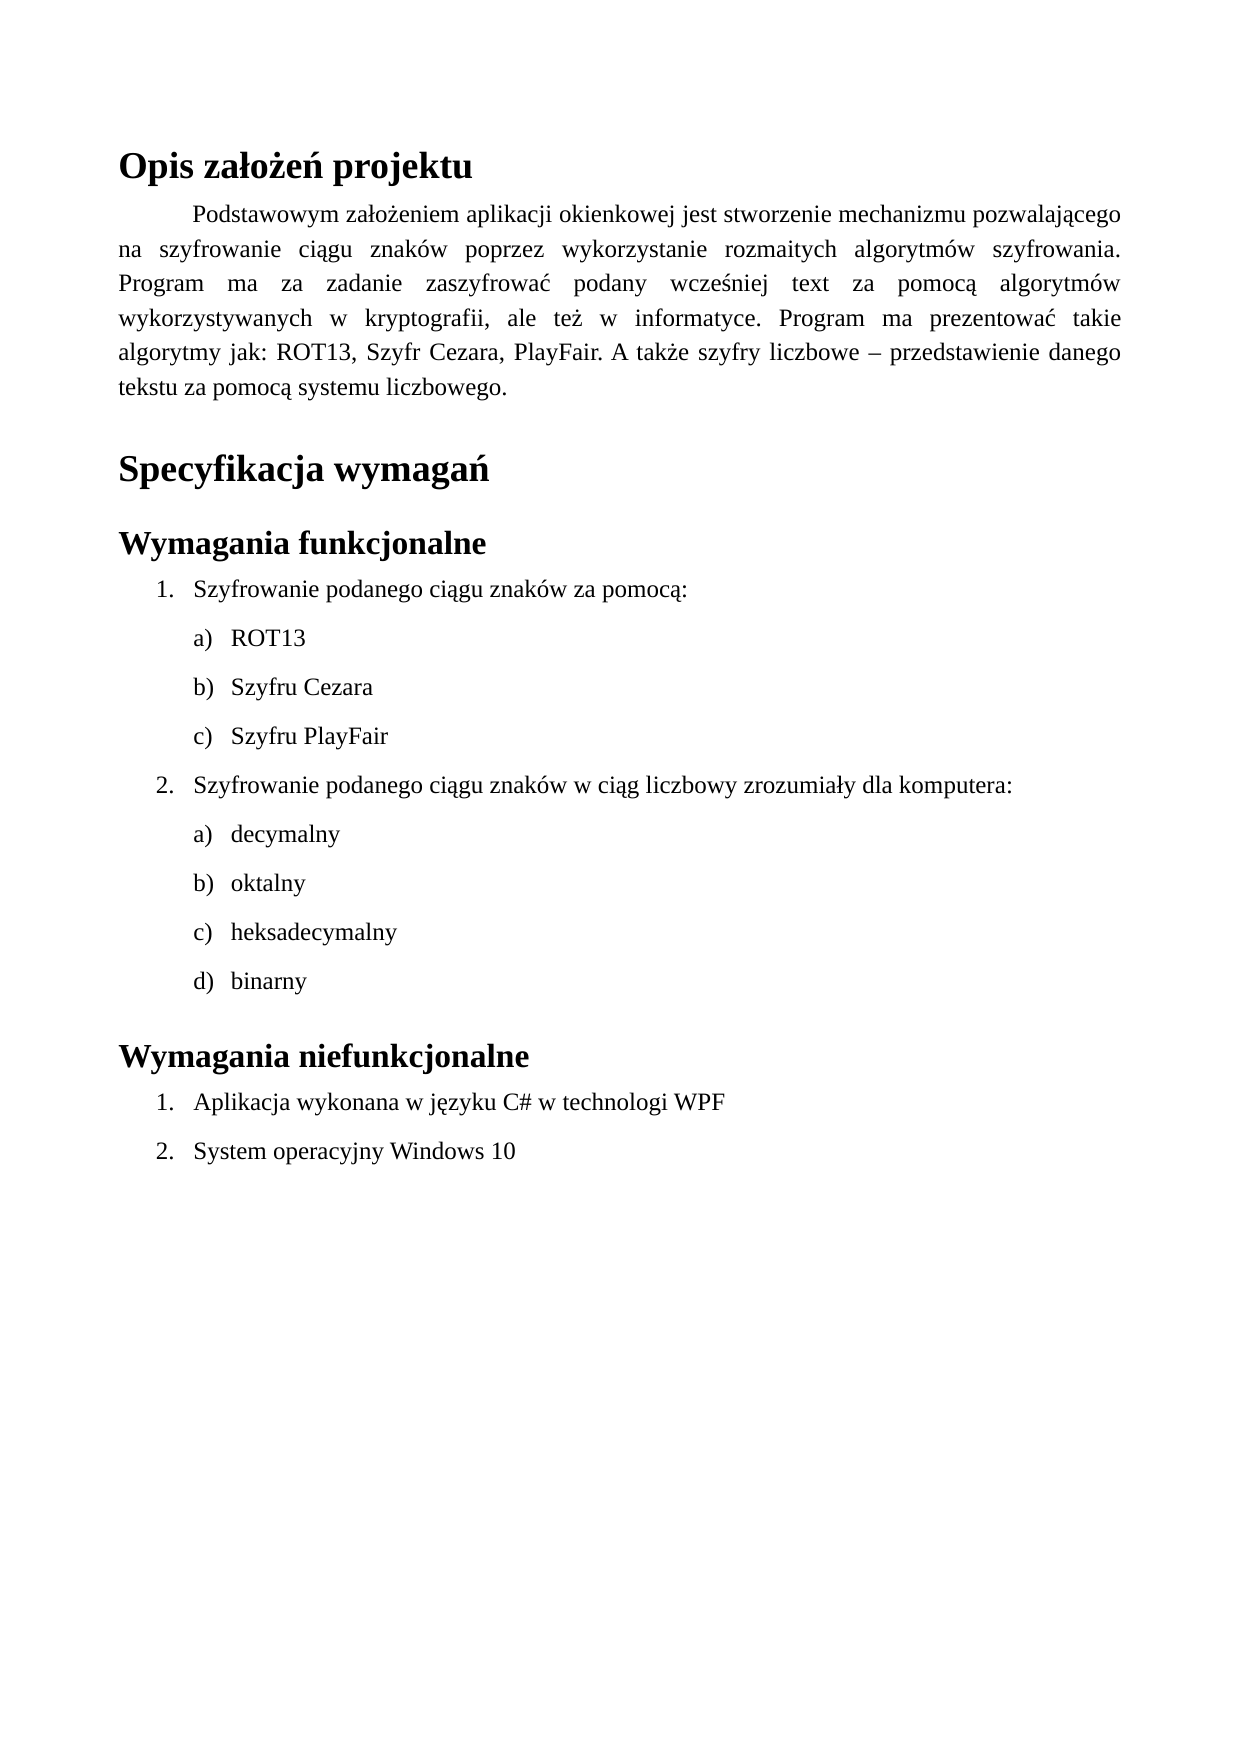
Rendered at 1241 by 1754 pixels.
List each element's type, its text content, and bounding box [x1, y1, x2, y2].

subtitle Opis założeń projektu [118, 143, 1122, 187]
list ROT13 [193, 623, 1122, 652]
subtitle Wymagania niefunkcjonalne [118, 1036, 1122, 1075]
list binarny [193, 966, 1122, 995]
subtitle Wymagania funkcjonalne [118, 523, 1122, 561]
list Szyfru Cezara [193, 672, 1122, 701]
list System operacyjny Windows 10 [156, 1136, 1122, 1165]
list Aplikacja wykonana w języku C# w technologi WPF [156, 1087, 1122, 1116]
list oktalny [193, 868, 1122, 897]
list Szyfru PlayFair [193, 721, 1122, 750]
list heksadecymalny [193, 917, 1122, 946]
subtitle Specyfikacja wymagań [118, 446, 1122, 489]
text Podstawowym założeniem aplikacji okienkowej jest stworzenie mechanizmu pozwalającego na szyfrowanie ciągu znaków poprzez wykorzystanie rozmaitych algorytmów szyfrowania. Program ma za zadanie zaszyfrować podany wcześniej text za pomocą algorytmów wykorzystywanych w kryptografii, ale też w informatyce. Program ma prezentować takie algorytmy jak: ROT13, Szyfr Cezara, PlayFair. A także szyfry liczbowe – przedstawienie danego tekstu za pomocą systemu liczbowego. [118, 199, 1122, 400]
list Szyfrowanie podanego ciągu znaków w ciąg liczbowy zrozumiały dla komputera: [156, 770, 1122, 799]
list Szyfrowanie podanego ciągu znaków za pomocą: [156, 574, 1122, 603]
list decymalny [193, 819, 1122, 848]
